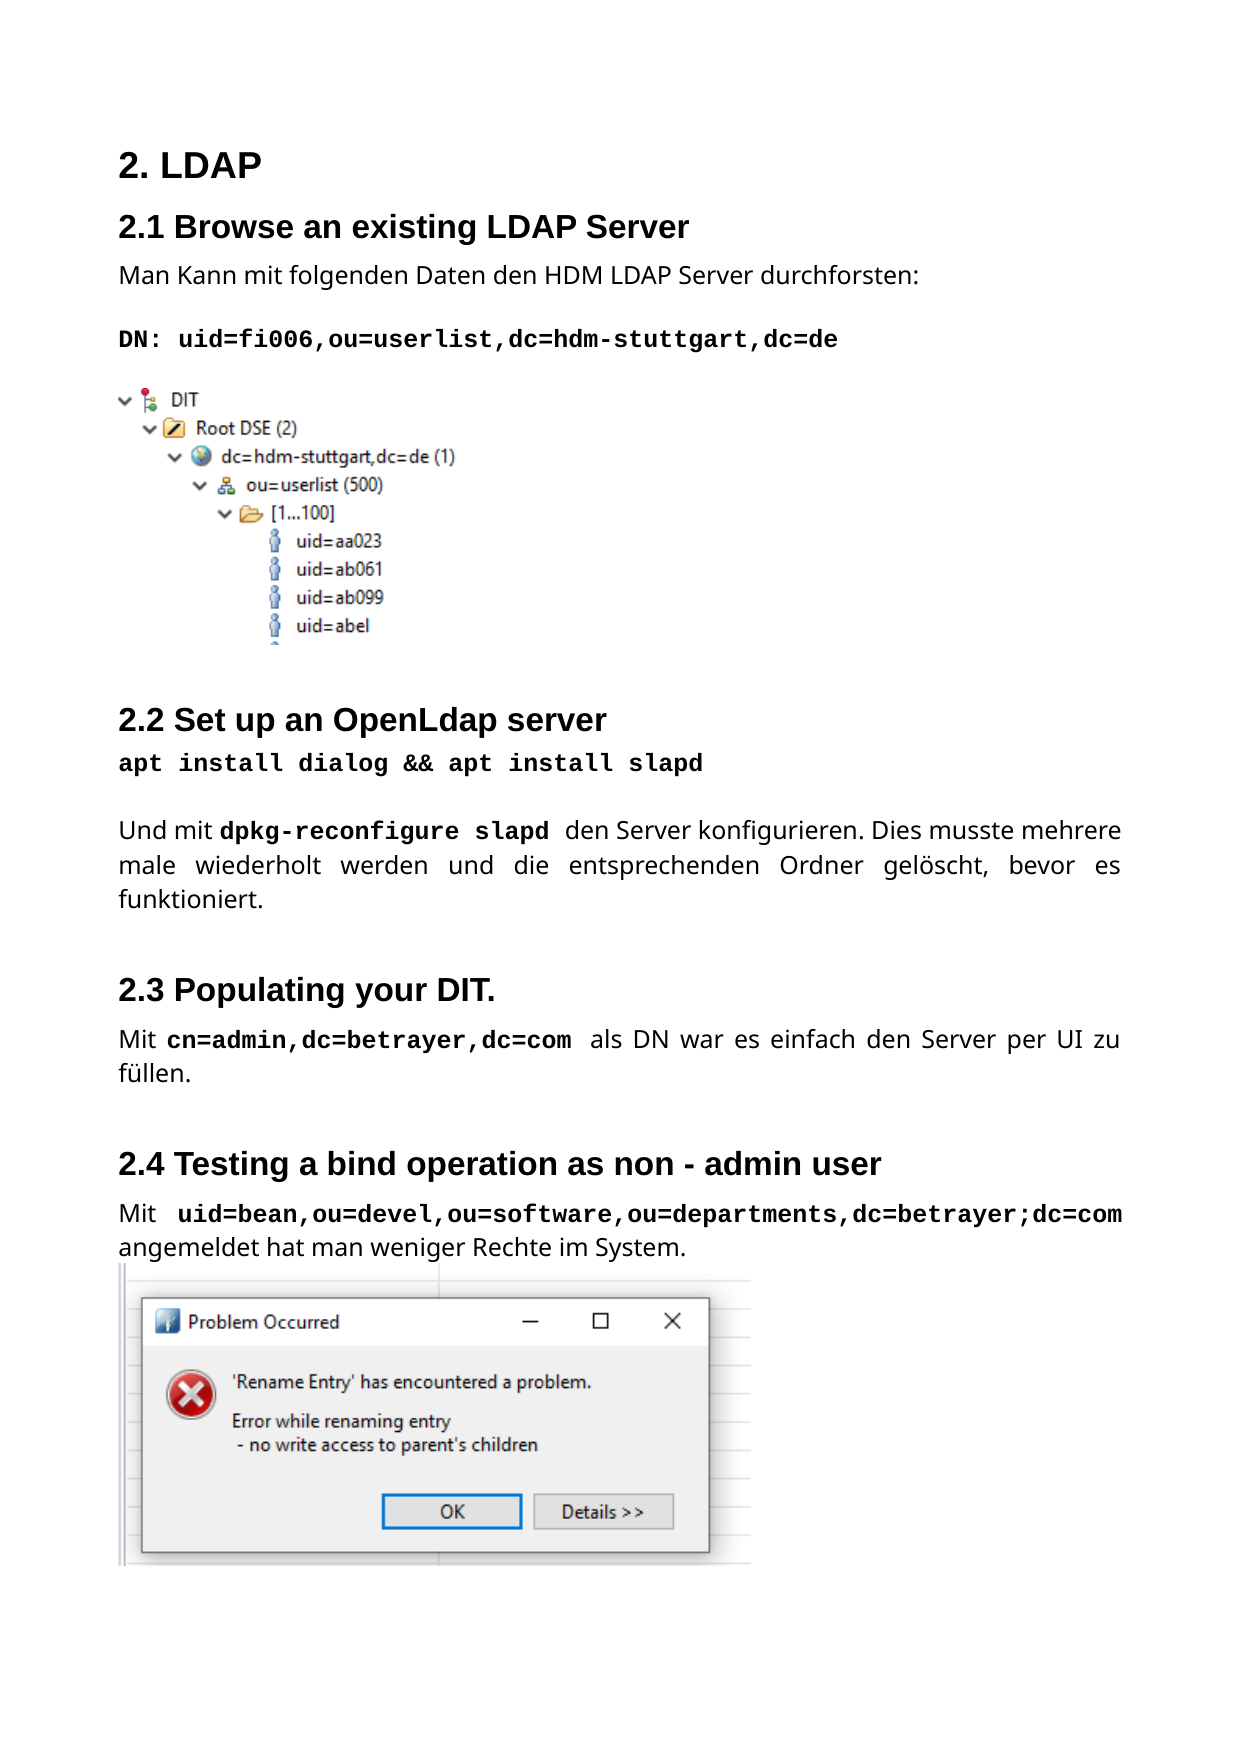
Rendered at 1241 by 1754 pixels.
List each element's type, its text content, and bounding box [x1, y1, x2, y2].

picture [118, 1263, 751, 1566]
subtitle 2. LDAP [118, 143, 1122, 186]
text Man Kann mit folgenden Daten den HDM LDAP Server durchforsten: [118, 258, 1122, 292]
subtitle 2.1 Browse an existing LDAP Server [118, 207, 1122, 246]
subtitle 2.4 Testing a bind operation as non - admin user [118, 1144, 1122, 1183]
subtitle 2.3 Populating your DIT. [118, 970, 1122, 1009]
text apt install dialog && apt install slapd [118, 751, 1122, 779]
subtitle 2.2 Set up an OpenLdap server [118, 700, 1122, 738]
picture [118, 388, 512, 645]
text Mit cn=admin,dc=betrayer,dc=com als DN war es einfach den Server per UI zu füllen. [118, 1021, 1122, 1089]
text Und mit dpkg-reconfigure slapd den Server konfigurieren. Dies musste mehrere male wiederholt werden und die entsprechenden Ordner gelöscht, bevor es funktioniert. [118, 813, 1122, 915]
text DN: uid=fi006,ou=userlist,dc=hdm-stuttgart,dc=de [118, 326, 1122, 354]
text Mit uid=bean,ou=devel,ou=software,ou=departments,dc=betrayer;dc=com angemeldet hat man weniger Rechte im System. [118, 1195, 1122, 1264]
